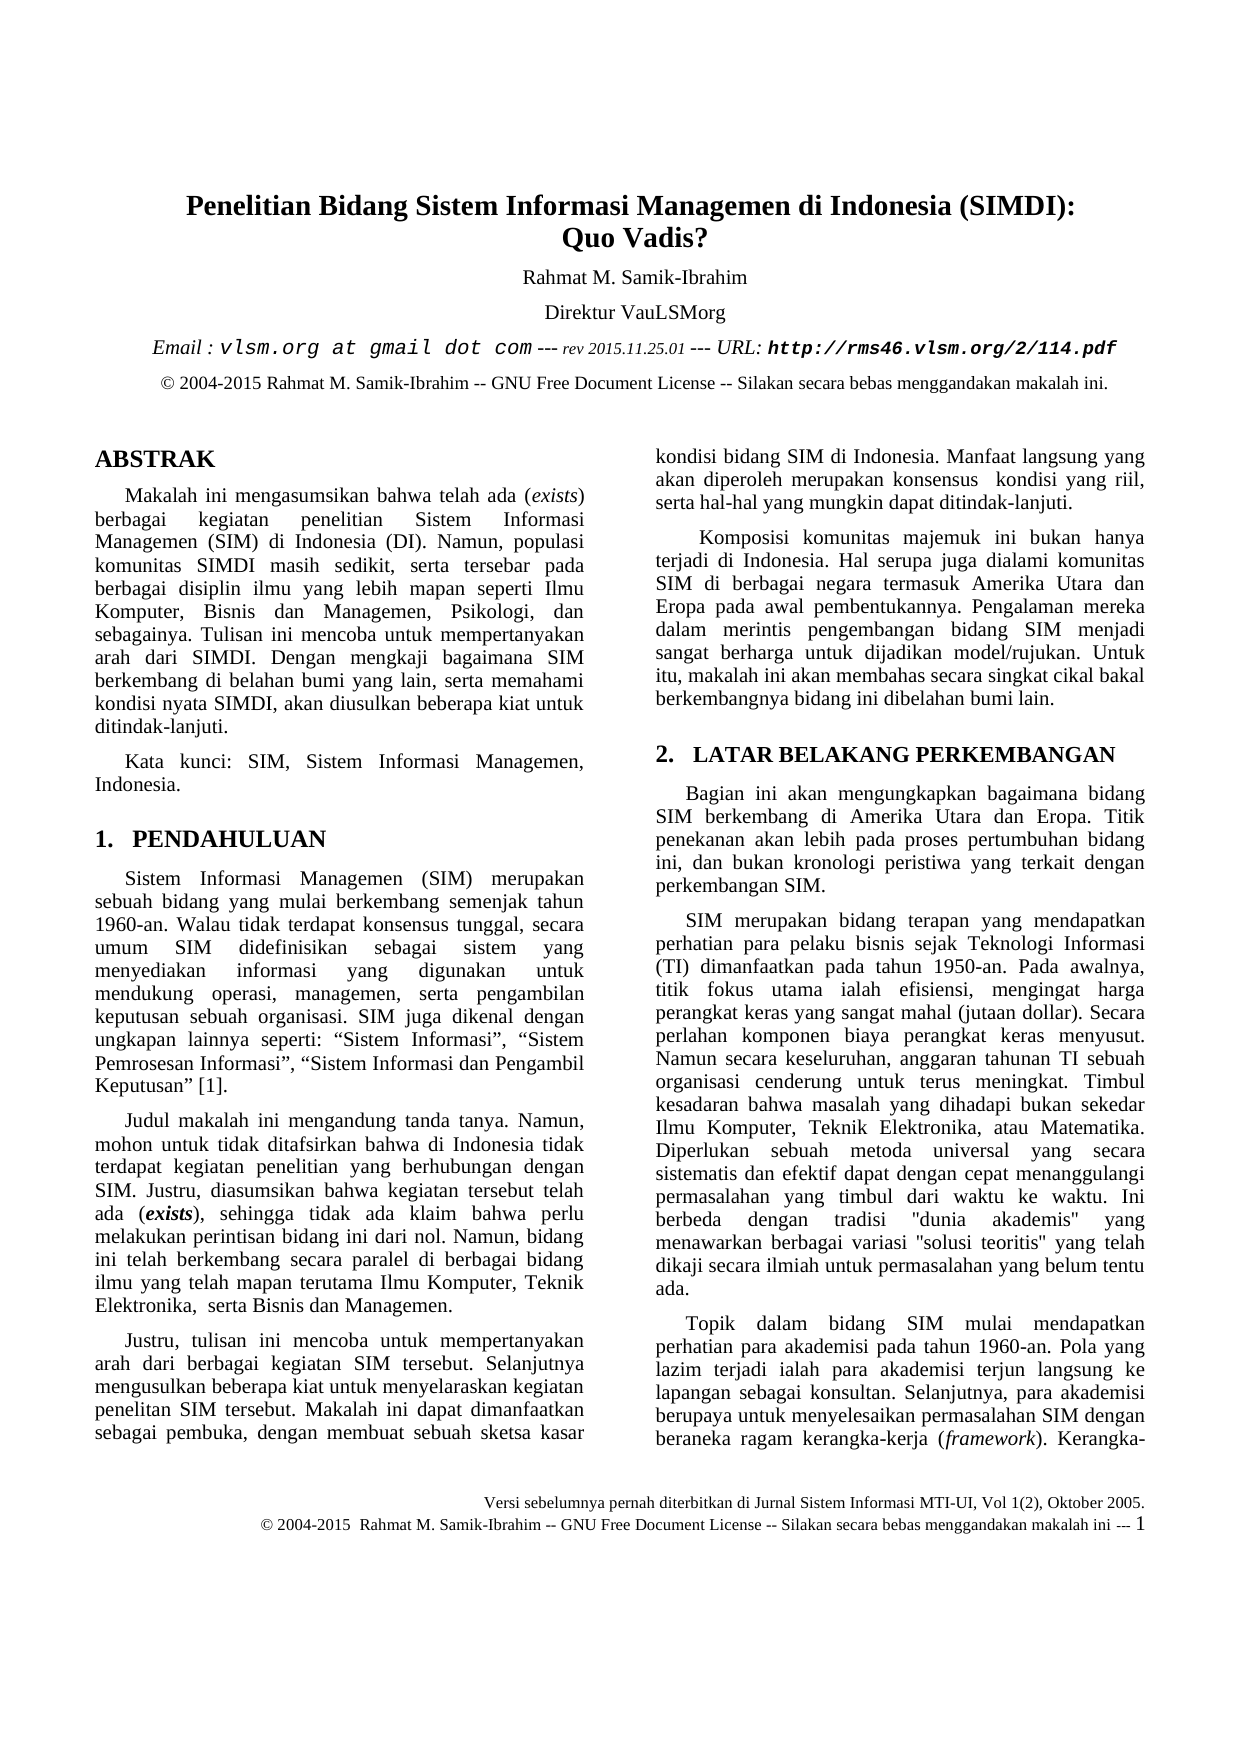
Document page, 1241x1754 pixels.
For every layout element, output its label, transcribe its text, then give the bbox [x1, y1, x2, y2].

text Sistem Informasi Managemen (SIM) merupakan sebuah bidang yang mulai berkembang semenjak tahun 1960-an. Walau tidak terdapat konsensus tunggal, secara umum SIM didefinisikan sebagai sistem yang menyediakan informasi yang digunakan untuk mendukung operasi, managemen, serta pengambilan keputusan sebuah organisasi. SIM juga dikenal dengan ungkapan lainnya seperti: “Sistem Informasi”, “Sistem Pemrosesan Informasi”, “Sistem Informasi dan Pengambil Keputusan” [1]. [94, 867, 584, 1097]
text Judul makalah ini mengandung tanda tanya. Namun, mohon untuk tidak ditafsirkan bahwa di Indonesia tidak terdapat kegiatan penelitian yang berhubungan dengan SIM. Justru, diasumsikan bahwa kegiatan tersebut telah ada (exists), sehingga tidak ada klaim bahwa perlu melakukan perintisan bidang ini dari nol. Namun, bidang ini telah berkembang secara paralel di berbagai bidang ilmu yang telah mapan terutama Ilmu Komputer, Teknik Elektronika, serta Bisnis dan Managemen. [94, 1109, 584, 1317]
text Direktur VauLSMorg [94, 301, 1146, 323]
text Kata kunci: SIM, Sistem Informasi Managemen, Indonesia. [94, 749, 584, 796]
text Penelitian Bidang Sistem Informasi Managemen di Indonesia (SIMDI): [94, 189, 1146, 221]
text Email : vlsm.org at gmail dot com --- rev 2015.11.25.01 --- URL: http://rms46.vlsm.org/2/114.pdf [94, 336, 1146, 360]
text Quo Vadis? [94, 221, 1146, 253]
text Justru, tulisan ini mencoba untuk mempertanyakan arah dari berbagai kegiatan SIM tersebut. Selanjutnya mengusulkan beberapa kiat untuk menyelaraskan kegiatan penelitan SIM tersebut. Makalah ini dapat dimanfaatkan sebagai pembuka, dengan membuat sebuah sketsa kasar [94, 1328, 584, 1444]
text © 2004-2015 Rahmat M. Samik-Ibrahim -- GNU Free Document License -- Silakan secara bebas menggandakan makalah ini. [94, 372, 1146, 393]
text Topik dalam bidang SIM mulai mendapatkan perhatian para akademisi pada tahun 1960-an. Pola yang lazim terjadi ialah para akademisi terjun langsung ke lapangan sebagai konsultan. Selanjutnya, para akademisi berupaya untuk menyelesaikan permasalahan SIM dengan beraneka ragam kerangka-kerja (framework). Kerangka- [655, 1312, 1146, 1450]
text Makalah ini mengasumsikan bahwa telah ada (exists) berbagai kegiatan penelitian Sistem Informasi Managemen (SIM) di Indonesia (DI). Namun, populasi komunitas SIMDI masih sedikit, serta tersebar pada berbagai disiplin ilmu yang lebih mapan seperti Ilmu Komputer, Bisnis dan Managemen, Psikologi, dan sebagainya. Tulisan ini mencoba untuk mempertanyakan arah dari SIMDI. Dengan mengkaji bagaimana SIM berkembang di belahan bumi yang lain, serta memahami kondisi nyata SIMDI, akan diusulkan beberapa kiat untuk ditindak-lanjuti. [94, 484, 584, 738]
text SIM merupakan bidang terapan yang mendapatkan perhatian para pelaku bisnis sejak Teknologi Informasi (TI) dimanfaatkan pada tahun 1950-an. Pada awalnya, titik fokus utama ialah efisiensi, mengingat harga perangkat keras yang sangat mahal (jutaan dollar). Secara perlahan komponen biaya perangkat keras menyusut. Namun secara keseluruhan, anggaran tahunan TI sebuah organisasi cenderung untuk terus meningkat. Timbul kesadaran bahwa masalah yang dihadapi bukan sekedar Ilmu Komputer, Teknik Elektronika, atau Matematika. Diperlukan sebuah metoda universal yang secara sistematis dan efektif dapat dengan cepat menanggulangi permasalahan yang timbul dari waktu ke waktu. Ini berbeda dengan tradisi ''dunia akademis'' yang menawarkan berbagai variasi ''solusi teoritis'' yang telah dikaji secara ilmiah untuk permasalahan yang belum tentu ada. [655, 908, 1146, 1300]
text Bagian ini akan mengungkapkan bagaimana bidang SIM berkembang di Amerika Utara dan Eropa. Titik penekanan akan lebih pada proses pertumbuhan bidang ini, dan bukan kronologi peristiwa yang terkait dengan perkembangan SIM. [655, 781, 1146, 897]
text kondisi bidang SIM di Indonesia. Manfaat langsung yang akan diperoleh merupakan konsensus kondisi yang riil, serta hal-hal yang mungkin dapat ditindak-lanjuti. [655, 445, 1146, 514]
subtitle ABSTRAK [94, 445, 584, 472]
text Komposisi komunitas majemuk ini bukan hanya terjadi di Indonesia. Hal serupa juga dialami komunitas SIM di berbagai negara termasuk Amerika Utara dan Eropa pada awal pembentukannya. Pengalaman mereka dalam merintis pengembangan bidang SIM menjadi sangat berharga untuk dijadikan model/rujukan. Untuk itu, makalah ini akan membahas secara singkat cikal bakal berkembangnya bidang ini dibelahan bumi lain. [655, 526, 1146, 710]
subtitle PENDAHULUAN [94, 826, 584, 853]
text Rahmat M. Samik-Ibrahim [94, 266, 1146, 288]
subtitle LATAR BELAKANG PERKEMBANGAN [655, 740, 1146, 768]
